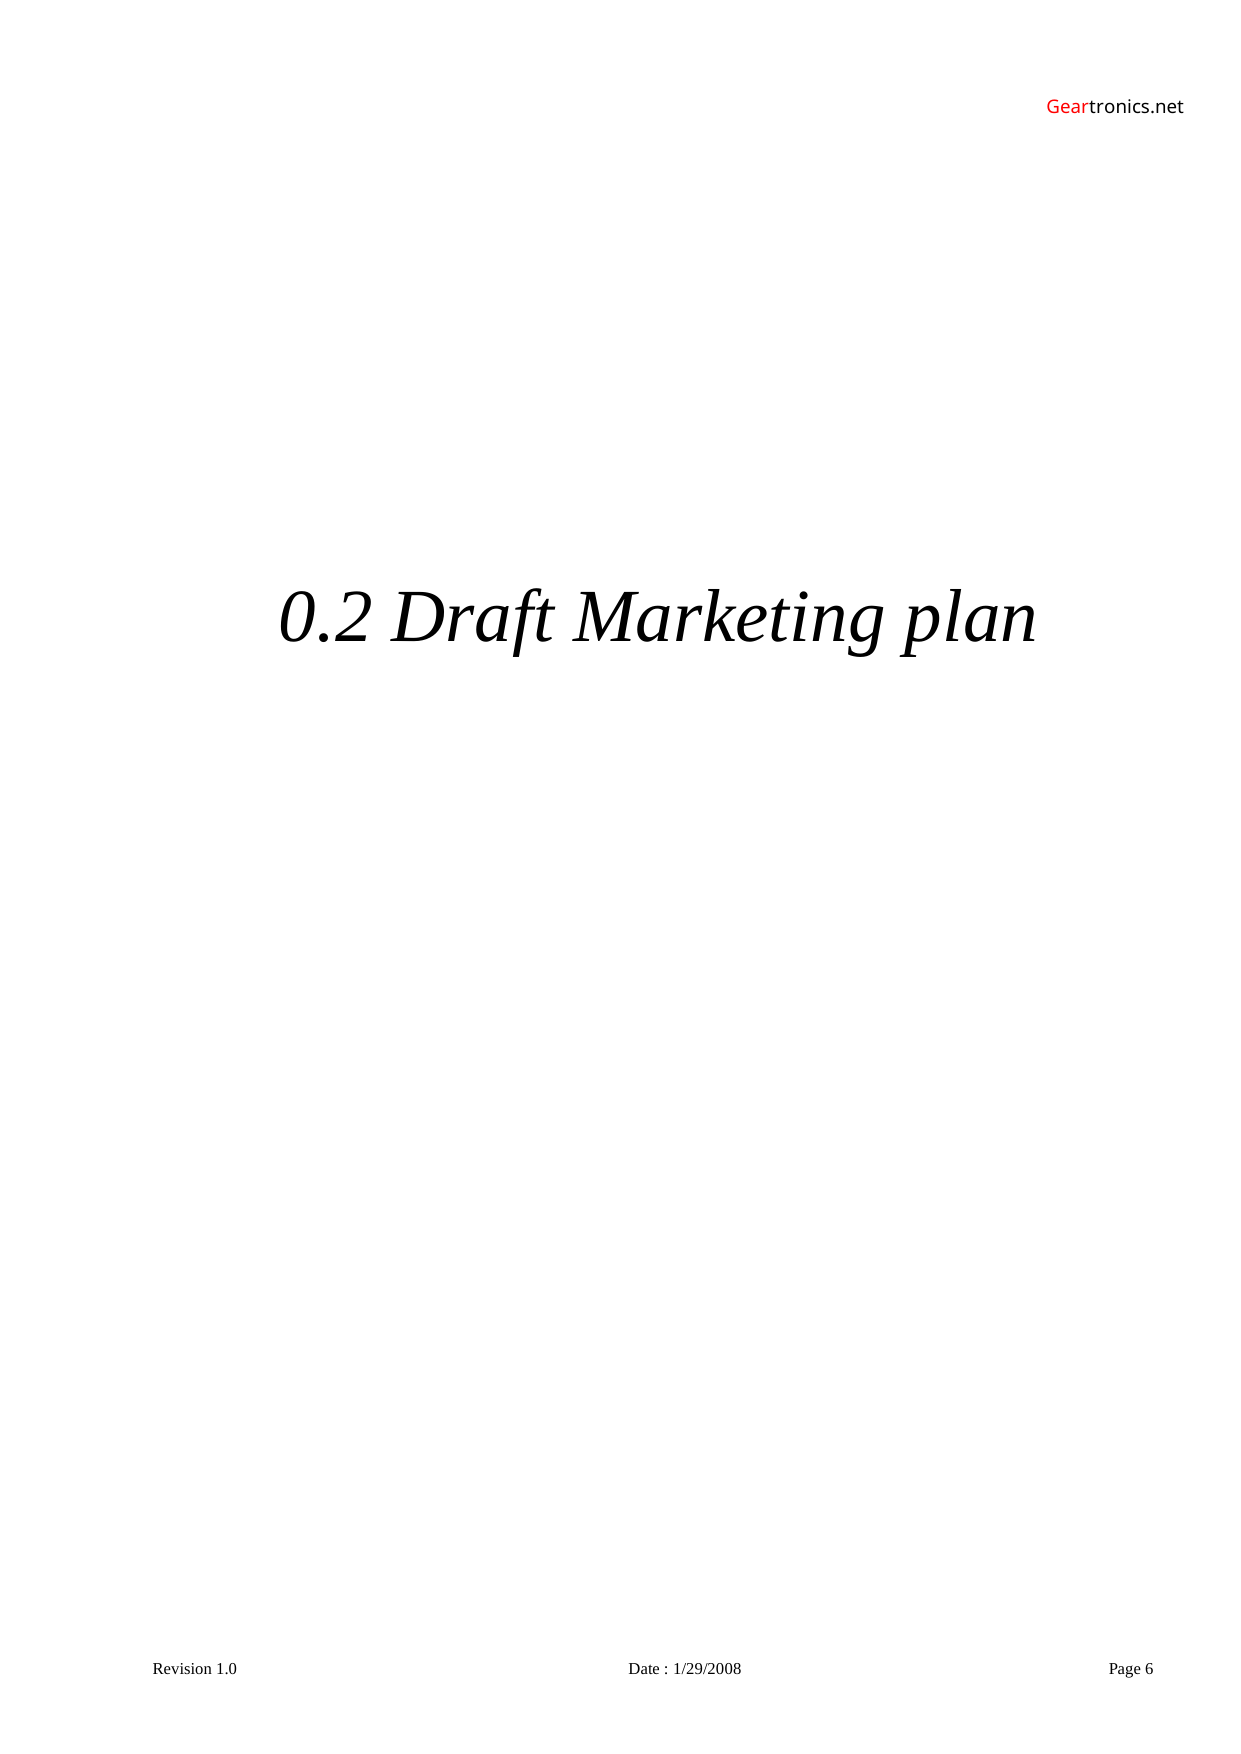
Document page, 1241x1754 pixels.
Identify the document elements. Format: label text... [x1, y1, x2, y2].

text 0.2 Draft Marketing plan [152, 574, 1184, 657]
